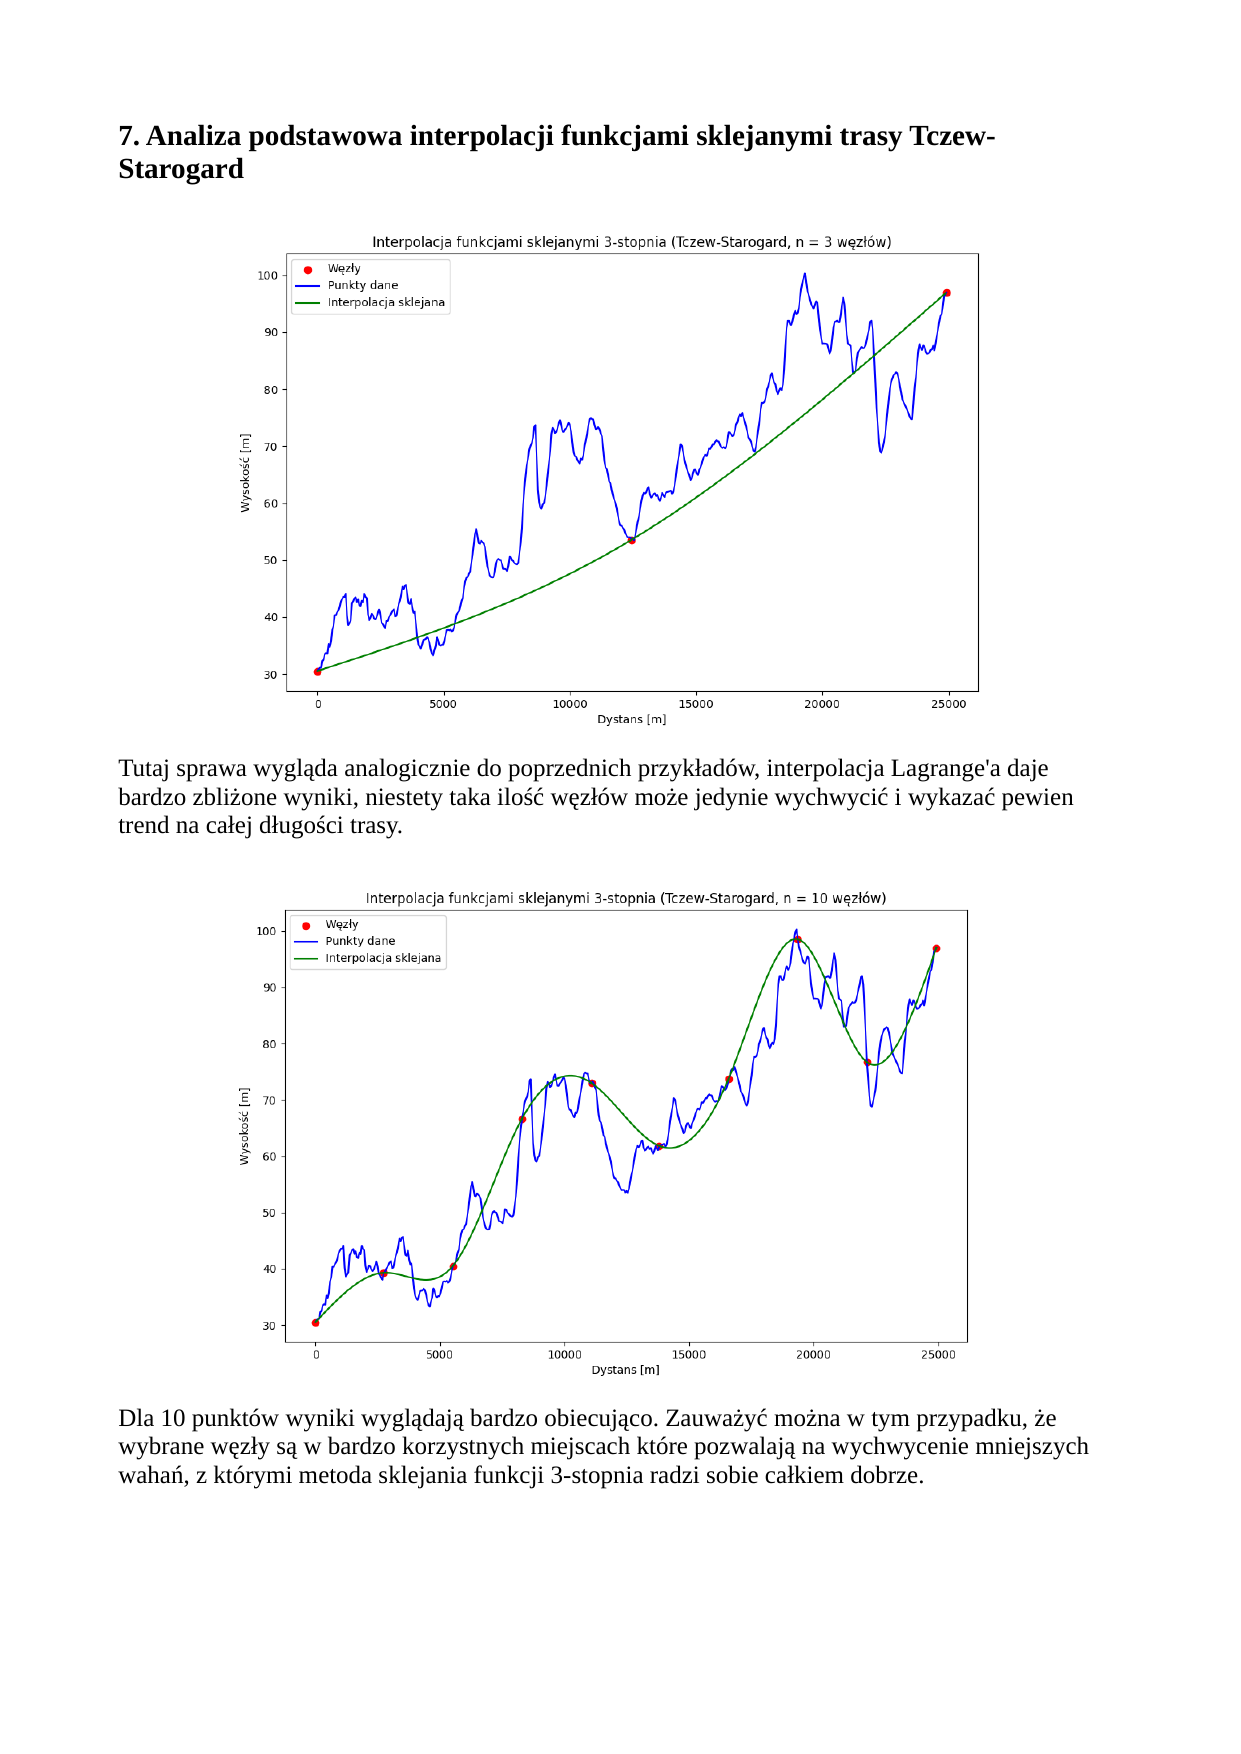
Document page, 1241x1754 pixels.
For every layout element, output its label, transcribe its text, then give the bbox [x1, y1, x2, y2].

text Tutaj sprawa wygląda analogicznie do poprzednich przykładów, interpolacja Lagrange'a daje bardzo zbliżone wyniki, niestety taka ilość węzłów może jedynie wychwycić i wykazać pewien trend na całej długości trasy. [118, 185, 1122, 839]
text Dla 10 punktów wyniki wyglądają bardzo obiecująco. Zauważyć można w tym przypadku, że wybrane węzły są w bardzo korzystnych miejscach które pozwalają na wychwycenie mniejszych wahań, z którymi metoda sklejania funkcji 3-stopnia radzi sobie całkiem dobrze. [118, 839, 1122, 1489]
picture [174, 185, 1067, 753]
picture [174, 843, 1054, 1403]
text 7. Analiza podstawowa interpolacji funkcjami sklejanymi trasy Tczew-Starogard [118, 118, 1122, 185]
